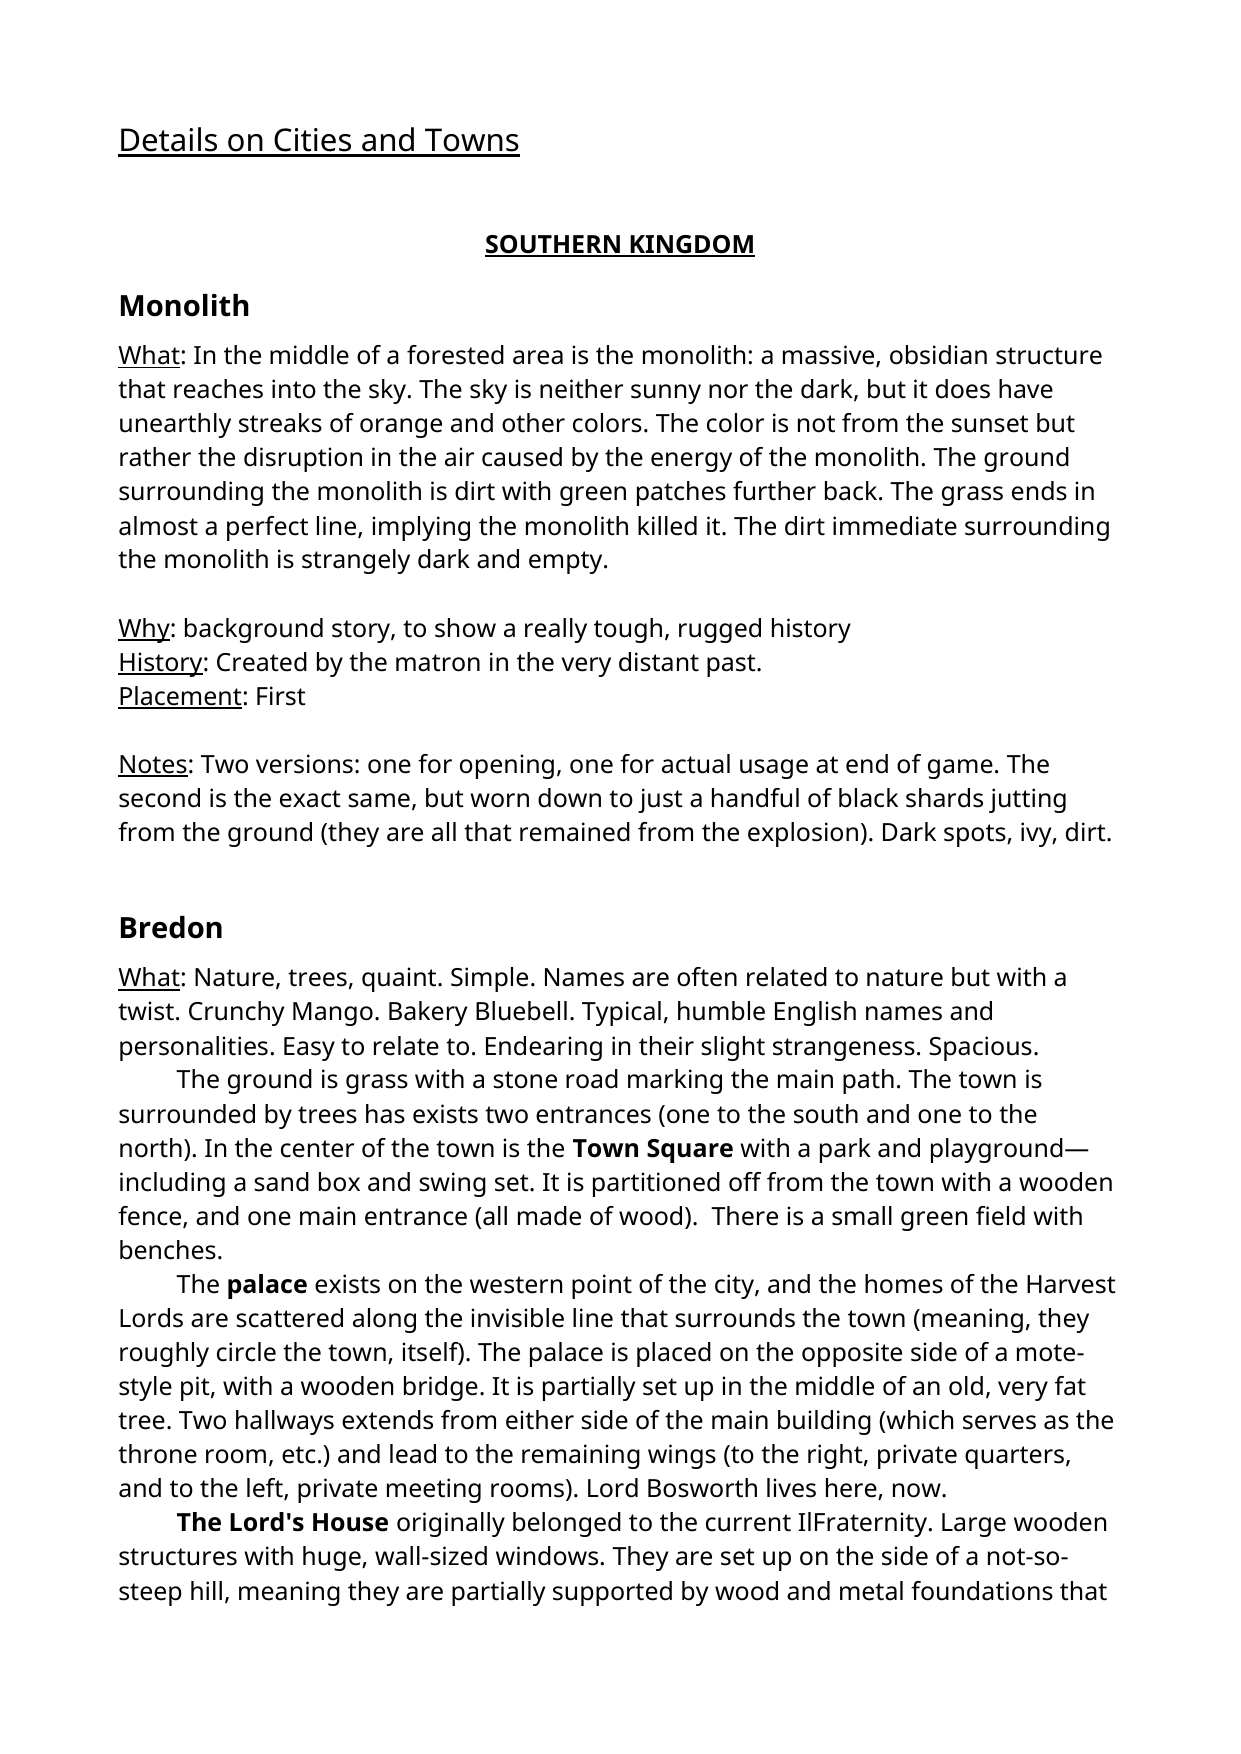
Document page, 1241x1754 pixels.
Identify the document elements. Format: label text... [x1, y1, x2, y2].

text History: Created by the matron in the very distant past. [118, 644, 1122, 678]
text The Lord's House originally belonged to the current IlFraternity. Large wooden structures with huge, wall-sized windows. They are set up on the side of a not-so-steep hill, meaning they are partially supported by wood and metal foundations that [118, 1505, 1122, 1607]
text Monolith [118, 286, 1122, 325]
text What: Nature, trees, quaint. Simple. Names are often related to nature but with a twist. Crunchy Mango. Bakery Bluebell. Typical, humble English names and personalities. Easy to relate to. Endearing in their slight strangeness. Spacious. [118, 960, 1122, 1062]
text SOUTHERN KINGDOM [118, 227, 1122, 261]
text The palace exists on the western point of the city, and the homes of the Harvest Lords are scattered along the invisible line that surrounds the town (meaning, they roughly circle the town, itself). The palace is placed on the opposite side of a mote-style pit, with a wooden bridge. It is partially set up in the middle of an old, very fat tree. Two hallways extends from either side of the main building (which serves as the throne room, etc.) and lead to the remaining wings (to the right, private quarters, and to the left, private meeting rooms). Lord Bosworth lives here, now. [118, 1267, 1122, 1505]
text What: In the middle of a forested area is the monolith: a massive, obsidian structure that reaches into the sky. The sky is neither sunny nor the dark, but it does have unearthly streaks of orange and other colors. The color is not from the sunset but rather the disruption in the air caused by the energy of the monolith. The ground surrounding the monolith is dirt with green patches further back. The grass ends in almost a perfect line, implying the monolith killed it. The dirt immediate surrounding the monolith is strangely dark and empty. [118, 338, 1122, 576]
text Bredon [118, 908, 1122, 947]
text Notes: Two versions: one for opening, one for actual usage at end of game. The second is the exact same, but worn down to just a handful of black shards jutting from the ground (they are all that remained from the explosion). Dark spots, ivy, dirt. [118, 747, 1122, 849]
text The ground is grass with a stone road marking the main path. The town is surrounded by trees has exists two entrances (one to the south and one to the north). In the center of the town is the Town Square with a park and playground—including a sand box and swing set. It is partitioned off from the town with a wooden fence, and one main entrance (all made of wood). There is a small green field with benches. [118, 1062, 1122, 1267]
text Why: background story, to show a really tough, rugged history [118, 610, 1122, 644]
text Placement: First [118, 678, 1122, 712]
text Details on Cities and Towns [118, 118, 1122, 161]
